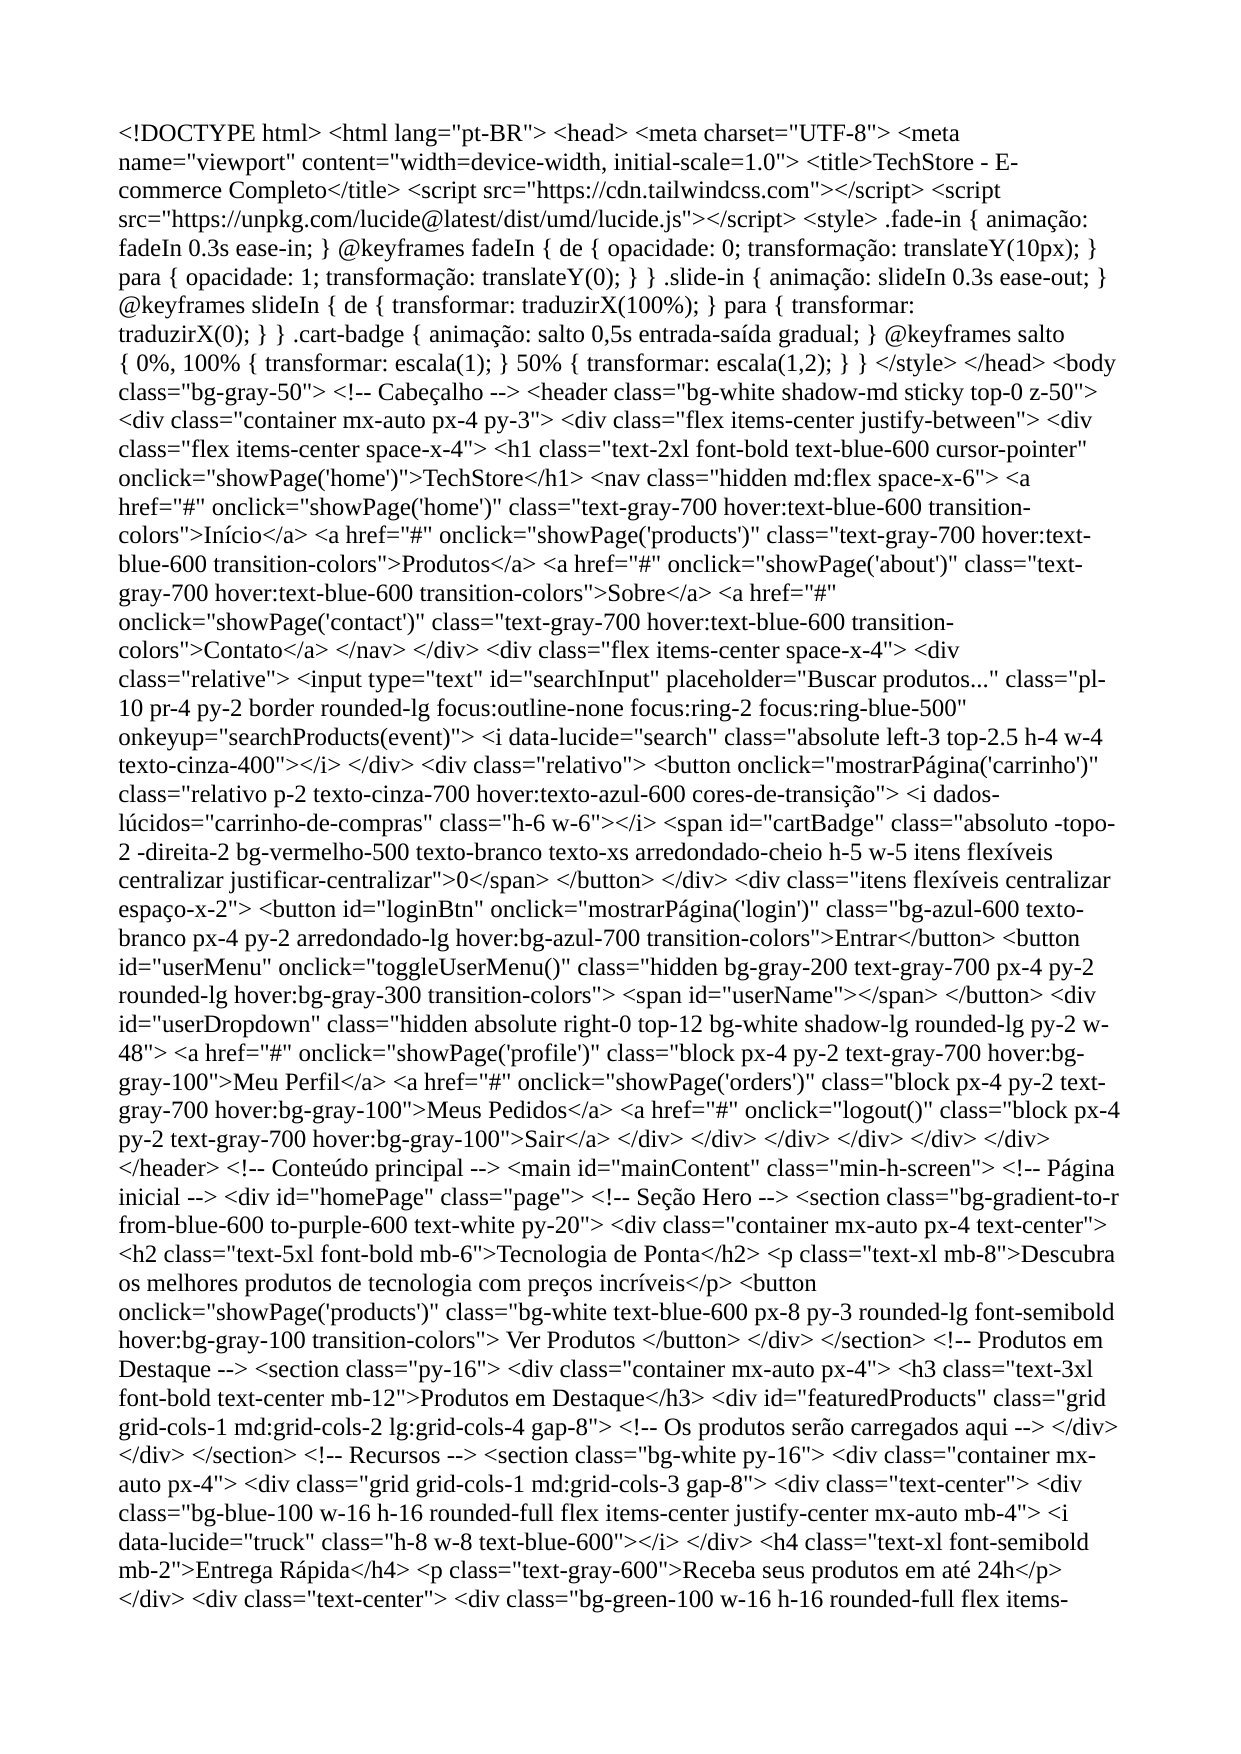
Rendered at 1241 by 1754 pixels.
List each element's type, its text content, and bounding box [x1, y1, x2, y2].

text <!DOCTYPE html> <html lang="pt-BR"> <head> <meta charset="UTF-8"> <meta name="viewport" content="width=device-width, initial-scale=1.0"> <title>TechStore - E-commerce Completo</title> <script src="https://cdn.tailwindcss.com"></script> <script src="https://unpkg.com/lucide@latest/dist/umd/lucide.js"></script> <style> .fade-in { animação: fadeIn 0.3s ease-in; } @keyframes fadeIn { de { opacidade: 0; transformação: translateY(10px); } para { opacidade: 1; transformação: translateY(0); } } .slide-in { animação: slideIn 0.3s ease-out; } @keyframes slideIn { de { transformar: traduzirX(100%); } para { transformar: traduzirX(0); } } .cart-badge { animação: salto 0,5s entrada-saída gradual; } @keyframes salto { 0%, 100% { transformar: escala(1); } 50% { transformar: escala(1,2); } } </style> </head> <body class="bg-gray-50"> <!-- Cabeçalho --> <header class="bg-white shadow-md sticky top-0 z-50"> <div class="container mx-auto px-4 py-3"> <div class="flex items-center justify-between"> <div class="flex items-center space-x-4"> <h1 class="text-2xl font-bold text-blue-600 cursor-pointer" onclick="showPage('home')">TechStore</h1> <nav class="hidden md:flex space-x-6"> <a href="#" onclick="showPage('home')" class="text-gray-700 hover:text-blue-600 transition-colors">Início</a> <a href="#" onclick="showPage('products')" class="text-gray-700 hover:text-blue-600 transition-colors">Produtos</a> <a href="#" onclick="showPage('about')" class="text-gray-700 hover:text-blue-600 transition-colors">Sobre</a> <a href="#" onclick="showPage('contact')" class="text-gray-700 hover:text-blue-600 transition-colors">Contato</a> </nav> </div> <div class="flex items-center space-x-4"> <div class="relative"> <input type="text" id="searchInput" placeholder="Buscar produtos..." class="pl-10 pr-4 py-2 border rounded-lg focus:outline-none focus:ring-2 focus:ring-blue-500" onkeyup="searchProducts(event)"> <i data-lucide="search" class="absolute left-3 top-2.5 h-4 w-4 texto-cinza-400"></i> </div> <div class="relativo"> ​​<button onclick="mostrarPágina('carrinho')" class="relativo p-2 texto-cinza-700 hover:texto-azul-600 cores-de-transição"> <i dados-lúcidos="carrinho-de-compras" class="h-6 w-6"></i> <span id="cartBadge" class="absoluto -topo-2 -direita-2 bg-vermelho-500 texto-branco texto-xs arredondado-cheio h-5 w-5 itens flexíveis centralizar justificar-centralizar">0</span> </button> </div> <div class="itens flexíveis centralizar espaço-x-2"> <button id="loginBtn" onclick="mostrarPágina('login')" class="bg-azul-600 texto-branco px-4 py-2 arredondado-lg hover:bg-azul-700 transition-colors">Entrar</button> <button id="userMenu" onclick="toggleUserMenu()" class="hidden bg-gray-200 text-gray-700 px-4 py-2 rounded-lg hover:bg-gray-300 transition-colors"> <span id="userName"></span> </button> <div id="userDropdown" class="hidden absolute right-0 top-12 bg-white shadow-lg rounded-lg py-2 w-48"> <a href="#" onclick="showPage('profile')" class="block px-4 py-2 text-gray-700 hover:bg-gray-100">Meu Perfil</a> <a href="#" onclick="showPage('orders')" class="block px-4 py-2 text-gray-700 hover:bg-gray-100">Meus Pedidos</a> <a href="#" onclick="logout()" class="block px-4 py-2 text-gray-700 hover:bg-gray-100">Sair</a> </div> </div> </div> </div> </div> </div> </header> <!-- Conteúdo principal --> <main id="mainContent" class="min-h-screen"> <!-- Página inicial --> <div id="homePage" class="page"> <!-- Seção Hero --> <section class="bg-gradient-to-r from-blue-600 to-purple-600 text-white py-20"> <div class="container mx-auto px-4 text-center"> <h2 class="text-5xl font-bold mb-6">Tecnologia de Ponta</h2> <p class="text-xl mb-8">Descubra os melhores produtos de tecnologia com preços incríveis</p> <button onclick="showPage('products')" class="bg-white text-blue-600 px-8 py-3 rounded-lg font-semibold hover:bg-gray-100 transition-colors"> Ver Produtos </button> </div> </section> <!-- Produtos em Destaque --> <section class="py-16"> <div class="container mx-auto px-4"> <h3 class="text-3xl font-bold text-center mb-12">Produtos em Destaque</h3> <div id="featuredProducts" class="grid grid-cols-1 md:grid-cols-2 lg:grid-cols-4 gap-8"> <!-- Os produtos serão carregados aqui --> </div> </div> </section> <!-- Recursos --> <section class="bg-white py-16"> <div class="container mx-auto px-4"> <div class="grid grid-cols-1 md:grid-cols-3 gap-8"> <div class="text-center"> <div class="bg-blue-100 w-16 h-16 rounded-full flex items-center justify-center mx-auto mb-4"> <i data-lucide="truck" class="h-8 w-8 text-blue-600"></i> </div> <h4 class="text-xl font-semibold mb-2">Entrega Rápida</h4> <p class="text-gray-600">Receba seus produtos em até 24h</p> </div> <div class="text-center"> <div class="bg-green-100 w-16 h-16 rounded-full flex items-center justify-center mx-auto mb-4"> <i data-lucide="shield-check" class="h-8 w-8 text-green-600"></i> </div> <h4 class="text-xl font-semibold mb-2">Compra Segura</h4> <p class="text-gray-600">Seus dados protegidos com criptografia</p> </div> <div class="text-center"> <div class="bg-purple-100 w-16 h-16 rounded-full flex items-center justify-center mx-auto mb-4"> <i data-lucide="headphones" class="h-8 w-8 text-purple-600"></i> </div> <h4 class="text-xl font-semibold mb-2">Suporte 24 horas por dia, 7 dias por semana</h4> <p class="text-gray-600">Atendimento sempre disponível</p> </div> </div> </div> </section> </div> <!-- Página de Produtos --> <div id="productsPage" class="page hidden"> <div class="container mx-auto px-4 py-8"> <div class="flex flex-col lg:flex-row gap-8"> <!-- Barra lateral de filtros --> <div class="lg:w-1/4"> <div class="bg-white p-6 rounded-lg shadow-md"> <h3 class="text-lg font-semibold mb-4">Filtros</h3> <div class="mb-6"> <h4 class="font-medium mb-2">Categoria</h4> <div class="space-y-2"> <label class="flex items-center"> <input type="checkbox" class="category-filter" value="smartphones" onchange="filterProducts()"> <span class="ml-2">Smartphones</span> </label> <label class="flex items-center"> <input type="checkbox" class="category-filter" value="laptops" onchange="filterProducts()"> <span class="ml-2">Laptops</span> </label> <label class="flex items-center"> <input type="checkbox" class="category-filter" value="acessórios" onchange="filterProducts()"> <span class="ml-2">Acessórios</span> </label> </div> </div> <div class="mb-6"> <h4 class="font-medium mb-2">Faça uma compra</h4> <div class="space-y-2"> <label class="flex items-center"> <input type="radio" name="priceRange" value="0-500" onchange="filterProducts()"> <span class="ml-2">R$ 0 - R$ 500</span> </label> <label class="flex items-center"> <input type="radio" name="priceRange" value="500-1000" onchange="filterProducts()"> <span class="ml-2">R$ 500 - R$ 1.000</span> </label> <label class="flex items-center"> <input type="radio" name="priceRange" value="1000+" onchange="filterProducts()"> <span class="ml-2">R$ 1.000+</span> </label> </div> </div> <button onclick="clearFilters()" class="w-full bg-gray-200 text-gray-700 py-2 rounded-lg hover:bg-gray-300 transition-colors"> Limpar Filtros </button> </div> </div> <!-- Grade de Produtos --> <div class="lg:w-3/4"> <div class="flex justify-between items-center mb-6"> <h2 class="text-2xl font-bold">Todos os Produtos</h2> <select id="sortSelect" onchange="sortProducts()" class="border rounded-lg px-3 py-2"> <option value="name">Ordenar por Nome</option> <option value="price-low">Menor Preço</option> <option value="price-high">Maior Preço</option> <option value="rating">Melhor Avaliação</option> </select> </div> <div id="productsGrid" class="grid grid-cols-1 md:grid-cols-2 lg:grid-cols-3 gap-6"> <!-- Os produtos serão carregados aqui --> </div> </div> </div> </div> </div> <!-- Página de Detalhes do Produto --> <div id="productDetailPage" class="page hidden"> <div class="container mx-auto px-4 py-8"> <div id="productDetail" class="bg-white rounded-lg shadow-md overflow-hidden"> <!-- O conteúdo de detalhes do produto será carregado aqui --> </div> </div> </div> <!-- Página do carrinho --> <div id="cartPage" class="page hidden"> <div class="container mx-auto px-4 py-8"> <h2 class="text-3xl font-bold mb-8">Seu carrinho</h2> <div class="grid grid-cols-1 lg:grid-cols-3 gap-8"> <div class="lg:col-span-2"> <div id="cartItems" class="space-y-4"> <!-- Os itens do carrinho serão carregados aqui --> </div> </div> <div class="lg:col-span-1"> <div class="bg-white p-6 rounded-lg shadow-md"> <h3 class="text-xl font-semibold mb-4">Resumo do pedido</h3> <div class="space-y-2 mb-4"> <div class="flex justify-between"> <span>Subtotal:</span> <span id="cartSubtotal">R$ 0,00</span> </div> <div class="flex justify-between"> <span>Frete:</span> <span id="cartFrete">R$ 0,00</span> </div> <hr> <div class="flex justify-between font-semibold text-lg"> <span>Total:</span> <span id="cartTotal">R$ 0,00</span> </div> </div> <button onclick="showPage('checkout')" class="w-full bg-blue-600 text-white py-3 rounded-lg hover:bg-blue-700 transition-colors"> Finalizar Compra </button> </div> </div> </div> </div> </div> </div> <!-- Página de Checkout --> <div id="checkoutPage" class="page hidden"> <div class="container mx-auto px-4 py-8"> <h2 class="text-3xl font-bold mb-8">Finalizar Compra</h2> <div class="grid grid-cols-1 lg:grid-cols-2 gap-8"> <div> <form id="checkoutForm" class="space-y-6"> <div class="bg-white p-6 rounded-lg shadow-md"> <h3 class="text-xl font-semibold mb-4">Dados de Entrega</h3> <div class="grid grid-cols-1 md:grid-cols-2 gap-4"> <input type="text" placeholder="Nome Completo" required class="border rounded-lg px-3 py-2"> <input type="email" placeholder="E-mail" required class="border rounded-lg px-3 py-2"> <input type="tel" placeholder="Telefone" required class="border rounded-lg px-3 py-2"> <input type="text" placeholder="CEP" required class="border rounded-lg px-3 py-2"> <input type="text" placeholder="Endereço" require class="md:col-span-2 border rounded-lg px-3 py-2"> <input type="text" placeholder="Cidade" required class="border rounded-lg px-3 py-2"> <input type="text" placeholder="Estado" required class="border rounded-lg px-3 py-2"> </div> </div> <div class="bg-white p-6 rounded-lg shadow-md"> <h3 class="text-xl font-semibold mb-4">Forma de Pagamento</h3> <div class="space-y-3"> <label class="flex items-center"> <input type="radio" name="payment" value="credit" checked> <span class="ml-2">Cartão de Crédito</span> </label> <label class="flex items-center"> <input type="radio" name="payment" value="debit"> <span class="ml-2">Cartão de Débito</span> </label> <label class="flex items-center"> <input type="radio" name="payment" value="pix"> <span class="ml-2">PIX</span> </label> </div> </div> </div> </form> </div> <div> <div class="bg-white p-6 rounded-lg shadow-md"> <h3 class="text-xl font-semibold mb-4">Resumo do Pedido</h3> <div id="checkoutSummary"> <!-- O resumo do pedido será carregado aqui --> </div> <button onclick="processOrder()" class="w-full bg-green-600 text-white py-3 rounded-lg hover:bg-green-700 transition-colors mt-4"> Confirmar Pedido </button> </div> </div> </div> </div> </div> </div> <!-- Página de login --> <div id="loginPage" class="page hidden"> <div class="min-h-screen flex items-center justify-center bg-gray-50"> <div class="max-w-md w-full space-y-8"> <div class="text-center"> <h2 class="text-3xl font-bold text-gray-900">Entrar na sua conta</h2> <p class="mt-2 text-gray-600">Ou <a href="#" onclick="showPage('register')" class="text-blue-600 hover:text-blue-500">crie uma nova conta</a></p> </div> <form id="loginForm" class="mt-8 space-y-6" onsubmit="handleLogin(event)"> <div class="space-y-4"> <input type="email" required placeholder="Email" class="w-full px-3 py-2 borda borda-cinza-300 arredondado-lg foco:contorno-nenhum foco:anel-2 foco:anel-azul-500"> <input type="senha" obrigatório espaço reservado="Senha" class="w-full px-3 py-2 borda borda-cinza-300 arredondado-lg foco:contorno-nenhum foco:anel-2 foco:anel-azul-500"> </div> <button type="submit" class="w-full bg-azul-600 texto-branco py-2 arredondado-lg hover:bg-azul-700 cores-de-transição"> Entrar </button> </form> </div> </div> </div> <!-- Registrar Página --> <div id="registerPage" class="page hidden"> <div class="min-h-screen flex items-center justify-center bg-cinza-50"> <div class="max-w-md w-full space-y-8"> <div class="text-center"> <h2 class="text-3xl font-bold text-gray-900">Criar nova conta</h2> <p class="mt-2 text-gray-600">Ou <a href="#" onclick="showPage('login')" class="text-blue-600 hover:text-blue-500">faça login</a></p> </div> <form id="registerForm" class="mt-8 space-y-6" onsubmit="handleRegister(event)"> <div class="space-y-4"> <input type="text" required placeholder="Nome completo" class="w-full px-3 py-2 border border-gray-300 rounded-lg focus:outline-none focus:ring-2 focus:ring-blue-500"> <input type="email" required placeholder="Email" class="w-full px-3 py-2 border border-gray-300 rounded-lg focus:outline-none focus:ring-2 focus:ring-blue-500"> <input type="password" required placeholder="Senha" class="w-full px-3 py-2 border border-gray-300 rounded-lg focus:outline-none focus:ring-2 focus:ring-blue-500"> <input type="password" required placeholder="Confirmar senha" class="w-full px-3 py-2 border border-gray-300 rounded-lg focus:outline-none focus:ring-2 focus:ring-blue-500"> </div> <button type="submit" class="w-full bg-blue-600 text-white py-2 rounded-lg hover:bg-blue-700 transition-colors"> Criar Conta </button> </form> </div> </div> </div> <!-- Página de Perfil --> <div id="profilePage" class="page hidden"> <div class="container mx-auto px-4 py-8"> <h2 class="text-3xl font-bold mb-8">Meu Perfil</h2> <div class="grid grid-cols-1 lg:grid-cols-3 gap-8"> <div class="lg:col-span-2"> <div class="bg-white p-6 rounded-lg shadow-md"> <h3 class="text-xl font-semibold mb-4">Informações Pessoais</h3> <form id="profileForm" class="space-y-4"> <div class="grid grid-cols-1 md:grid-cols-2 gap-4"> <input type="text" placeholder="Nome" class="border arredondado-lg px-3 py-2"> <input type="email" placeholder="Email" class="border arredondado-lg px-3 py-2"> <input type="tel" placeholder="Telefone" class="border arredondado-lg px-3 py-2"> <input type="date" placeholder="Data de nascimento" class="border arredondado-lg px-3 py-2"> </div> <button type="submit" class="bg-blue-600 text-white px-6 py-2 arredondado-lg hover:bg-blue-700 transition-colors"> Salvar Alterações </button> </form> </div> </div> <div> <div class="bg-white p-6 rounded-lg shadow-md"> <h3 class="text-xl font-semibold mb-4">Estatísticas</h3> <div class="space-y-3"> <div class="flex justify-between"> <span>Pedidos realizados:</span> <span class="font-semibold">12</span> </div> <div class="flex justify-between"> <span>Gasto total:</span> <span class="font-semibold">R$ 2.450,00</span> </div> <div class="flex justify-between"> <span>Membro desde:</span> <span class="font-semibold">Janeiro de 2024</span> </div> </div> </div> </div> </div> </div> </div> <!-- Página de Pedidos --> <div id="ordersPage" class="page hidden"> <div class="container mx-auto px-4 py-8"> <h2 class="text-3xl font-bold mb-8">Meus Pedidos</h2> <div id="ordersList" class="space-y-4"> <!-- Os pedidos serão carregados aqui --> </div> </div> </div> <!-- Página Sobre --> <div id="aboutPage" class="page hidden"> <div class="container mx-auto px-4 py-8"> <div class="max-w-4xl mx-auto"> <h2 class="text-4xl font-bold text-center mb-8">Sobre a TechStore</h2> <div class="bg-white rounded-lg shadow-md p-8"> <p class="text-lg text-gray-700 mb-6"> A TechStore é uma empresa líder no mercado de tecnologia, oferecendo os melhores produtos com qualidade garantida e preços competitivos. Desde 2020, temos o compromisso de trazer inovação e tecnologia de ponta para nossos clientes.</p> <div class="grid grid-cols-1 md:grid-cols-3 gap-8 mt-8"> <div class="text-center"> <div class="text-3xl font-bold text-blue-600 mb-2">Mais de 50 mil</div> <div class="text-gray-600">Clientes Satisfeitos</div> </div> <div class="text-center"> <div class="text-3xl font-bold text-blue-600 mb-2">Mais de 1000</div> <div class="text-gray-600">Produtos Disponíveis</div> </div> <div class="text-center"> <div class="text-3xl font-bold text-blue-600 mb-2">24 horas por dia, 7 dias por semana</div> <div class="text-gray-600">Suporte Técnico</div> </div> </div> </div> </div> </div> </div> </div> </div> <!-- Página de contato --> <div id="contactPage" class="page hidden"> <div class="container mx-auto px-4 py-8"> <h2 class="text-3xl font-bold text-center mb-8">Entrar em contato</h2> <div class="grid grid-cols-1 lg:grid-cols-2 gap-8"> <div class="bg-white p-6 rounded-lg shadow-md"> <h3 class="text-xl font-semibold mb-4">Enviar uma mensagem</h3> <form id="contactForm" class="space-y-4" onsubmit="handleContact(event)"> <input type="text" placeholder="Nome" required class="w-full border rounded-lg px-3 py-2"> <input type="email" placeholder="Email" required class="w-full border rounded-lg px-3 py-2"> <input type="text" placeholder="Assunto" obrigatório class="w-full border rounded-lg px-3 py-2"> <textarea placeholder="Mensagem" rows="5" obrigatório class="w-full border rounded-lg px-3 py-2"></textarea> <button type="submit" class="bg-blue-600 text-white px-6 py-2 rounded-lg hover:bg-blue-700 transition-colors"> Enviar Mensagem </button> </form> </div> <div class="bg-white p-6 rounded-lg shadow-md"> <h3 class="text-xl font-semibold mb-4">Informações de Contato</h3> <div class="space-y-4"> <div class="flex items-center"> <i data-lucide="map-pin" class="h-5 w-5 text-blue-600 mr-3"></i> <span>Rua da Tecnologia, 123 - São Paulo, SP</span> </div> <div class="flex items-center"> <i data-lucide="phone" class="h-5 w-5 text-blue-600 mr-3"></i> <span>(11) 9999-9999</span> </div> <div class="flex items-center"> <i data-lucide="mail" class="h-5 w-5 text-blue-600 mr-3"></i> <span>contato@techstore.com</span> </div> <div class="flex items-center"> <i data-lucide="clock" class="h-5 w-5 text-blue-600 mr-3"></i> <span>Seg-Sex: 9h às 18h</span> </div> </div> </div> </div> </div> </div> </div> </main> <!-- Footer --> <footer class="bg-gray-800 text-white py-12"> <div class="container mx-auto px-4"> <div class="grid grid-cols-1 md:grid-cols-4 gap-8"> <div> <h3 class="text-xl font-bold mb-4">TechStore</h3> <p class="text-gray-400">Sua loja de tecnologia de confiança</p> </div> <div> <h4 class="font-semibold mb-4">Links Rápidos</h4> <ul class="space-y-2 text-gray-400"> <li><a href="#" onclick="showPage('home')" class="hover:text-white">Início</a></li> <li><a href="#" onclick="showPage('products')" class="hover:text-white">Produtos</a></li> <li><a href="#" onclick="showPage('about')" class="hover:text-white">Sobre</a></li> <li><a href="#" onclick="showPage('contact')" class="hover:text-white">Contato</a></li> </ul> </div> <div> <h4 class="font-semibold mb-4">Categorias</h4> <ul class="space-y-2 text-gray-400"> <li><a href="#" class="hover:text-white">Smartphones</a></li> <li><a href="#" class="hover:text-white">Laptops</a></li> <li><a href="#" class="hover:text-white">Acessórios</a></li> <li><a href="#" class="hover:text-white">Jogos</a></li> </ul> </div> <div> <h4 class="font-semibold mb-4">Contato</h4> <ul class="space-y-2 text-gray-400"> <li>(11) 9999-9999</li> <li>contato@techstore.com</li> <li>São Paulo, SP</li> </ul> </div> </div> <div class="border-t border-gray-700 mt-8 pt-8 text-center text-gray-400"> <p>© 2024 TechStore. Todos os direitos reservados.</p> </div> </div> </footer> <!-- Notificação Toast --> <div id="toast" class="fixed top-4 right-4 bg-green-500 text-white px-6 py-3 rounded-lg shadow-lg transform translate-x-full transition-transform duration-300 z-50"> <span id="toastMessage"></span> </div> <script> // Exemplo de dados do produto const products = [ { id: 1, nome: "iPhone 15 Pro", preço: 1299,99, categoria: "smartphones", imagem: "📱", classificação: 4,8, descrição: "O mais avançado iPhone com chip A17 Pro e câmera profissional.", características: ["Chip A17 Pro", "Câmera 48MP", "Tela Super Retina XDR", "5G"] }, { id: 2, nome: "MacBook Air M2", preço: 1899,99, categoria: "laptops",imagem: "💻", classificação: 4,9, descrição: "Ultrabook poderoso com chip M2 da Apple.", características: ["Chip M2", "13,6 polegadas", "18h de bateria", "8GB RAM"] }, { id: 3, nome: "AirPods Pro", preço: 349,99, categoria: "acessorios", imagem: "🎧", classificação: 4,7, descrição: "Fones sem fio com cancelamento ativo de ruído. 3", "Câmera 200MP", "Tela Dynamic AMOLED", "Galaxy AI"] }, { id: 5, nome: "Dell XPS 13", preço: 1599,99, categoria: "laptops", imagem: "💻", classificação: 4,5, descrição: "Notebook ultrafino com desempenho excepcional.", características: ["Intel Core i7", "13,4 polegadas", "16GB RAM", "512GB SSD"] }, { id: 6, nome: "Apple Watch Series 9", preço: 499,99, categoria: "acessorios", imagem: "⌚", classificação: 4,8, descrição: "Smartwatch mais avançado da Apple.", características: ["Chip S9", "Tela Always-On", "GPS", "Monitoramento de saúde"] } ]; // Estado do aplicativo let currentUser = JSON.parse(localStorage.getItem('currentUser')) || null; let cart = JSON.parse(localStorage.getItem('cart')) || []; let orders = JSON.parse(localStorage.getItem('orders')) || []; let filteredProducts = [...products]; // Inicializar aplicativo document.addEventListener('DOMContentLoaded', function() { lucide.createIcons(); updateCartBadge(); updateUserInterface(); loadFeaturedProducts(); loadAllProducts(); showPage('home'); }); // Navegação de página function showPage(pageId) { // Ocultar todas as páginas document.querySelectorAll('.page').forEach(page => { page.classList.add('hidden'); }); // Mostrar a página selecionada const targetPage = document.getElementById(pageId + 'Page'); if (targetPage) { targetPage.classList.remove('hidden'); targetPage.classList.add('fade-in'); // Carregar conteúdo específico da página switch(pageId) { case 'cart': loadCartItems(); break; case 'checkout': loadCheckoutSummary(); break; case 'orders': loadOrders(); break; case 'products': loadAllProducts(); break; } } } // Função de autenticação do usuário handleLogin(event) { event.preventDefault(); const formData = new FormData(event.target); const email = formData.get('email') || event.target.querySelector('input[type="email"]').value; const password = formData.get('password') || event.target.querySelector('input[type="password"]').value; // Simula login (no aplicativo real, seria uma chamada de API) const user = { id: 1, name: "João Silva", email: email }; currentUser = user; localStorage.setItem('currentUser', JSON.stringify(user)); updateUserInterface(); showToast('Login realizado com sucesso!'); showPage('home'); } function handleRegister(event) { event.preventDefault(); const inputs = event.target.querySelectorAll('input'); const name = inputs[0].value; const email = inputs[1].value; const password = inputs[2].value; const confirmPassword = inputs[3].value; if (password !== confirmPassword) { showToast('Senhas não coincidem!', 'error'); return; } // Simular cadastro const user = { id: Date.now(), name: name, email: email }; currentUser = user; localStorage.setItem('currentUser', JSON.stringify(user)); updateUserInterface(); showToast('Conta criada com sucesso!'); showPage('home'); } function logout() { currentUser = null; localStorage.removeItem('currentUser'); updateUserInterface(); showToast('Logout realizado com sucesso!'); showPage('home'); } function updateUserInterface() { const loginBtn = document.getElementById('loginBtn'); const userMenu = document.getElementById('userMenu'); const userName = document.getElementById('userName'); if (currentUser) { loginBtn.classList.add('hidden'); userMenu.classList.remove('hidden'); userName.textContent = currentUser.name; } else { loginBtn.classList.remove('hidden'); userMenu.classList.add('hidden'); } } function toggleUserMenu() { const dropdown = document.getElementById('userDropdown'); dropdown.classList.toggle('hidden'); } // Funções do produto function loadFeaturedProducts() { const container = document.getElementById('featuredProducts'); const featured = products.slice(0, 4); container.innerHTML = featured.map(product => createProductCard(product)).join(''); } function loadAllProducts() { const container = document.getElementById('productsGrid'); container.innerHTML = filteredProducts.map(product => createProductCard(product)).join(''); } função createProductCard(produto) { return ` <div class="bg-branco arredondado-lg sombra-md estouro-oculto pairar:sombra-lg transição-sombra"> <div class="p-6 texto-centralizado"> <div class="texto-6xl mb-4">${produto.imagem}</div> <h3 class="texto-lg fonte-semibold mb-2">${produto.nome}</h3> <p class="texto-cinza-600 mb-4">${produto.descrição}</p> <div class="flex itens-centralizado justificar-centralizado mb-4"> <div class="flex texto-amarelo-400"> ${'★'.repeat(Math.floor(produto.classificação))}${'☆'.repeat(5 - Math.floor(produto.classificação))} </div> <span class="ml-2 text-gray-600">(${product.rating})</span> </div> <div class="text-2xl font-bold text-blue-600 mb-4">R$ ${product.price.toFixed(2)}</div> <div class="space-y-2"> <button onclick="viewProduct(${product.id})" class="w-full bg-gray-200 text-gray-700 py-2 rounded-lg hover:bg-gray-300 transition-colors"> Ver Detalhes </button> <button onclick="addToCart(${product.id})" class="w-full bg-blue-600 text-white py-2 rounded-lg hover:bg-blue-700 transition-colors"> Adicionar ao Carrinho </button> </div> </div> </div> `; } function viewProduct(productId) { const product = products.find(p => p.id === productId); if (!product) return; const container = document.getElementById('productDetail'); container.innerHTML = ` <div class="grid grid-cols-1 lg:grid-cols-2 gap-8 p-8"> <div class="text-center"> <div class="text-8xl mb-4">${product.image}</div> <div class="grid grid-cols-3 gap-2 mt-4"> <div class="bg-gray-100 p-4 arredondado texto-4xl">${product.image}</div> <div class="bg-gray-100 p-4 arredondado texto-4xl">${product.image}</div> <div class="bg-gray-100 p-4 arredondado texto-4xl">${product.image}</div> </div> </div> <div> <h1 class="texto-3xl fonte-negrito mb-4">${product.name}</h1> <div class="flex itens-centro mb-4"> <div class="flex texto-amarelo-400 texto-lg"> ${'★'.repeat(Math.floor(product.rating))}${'☆'.repeat(5 - Math.floor(product.rating))} </div> <span class="ml-2 texto-cinza-600">(${product.rating}) - 234 avaliações</span> </div> <div class="text-3xl font-bold text-blue-600 mb-6">R$ ${product.price.toFixed(2)}</div> <p class="text-gray-700 mb-6">${product.description}</p> <div class="mb-6"> <h3 class="font-semibold mb-3">Características:</h3> <ul class="space-y-2"> ${product.features.map(feature => `<li class="flex items-center"><i data-lucide="check" class="h-4 w-4 text-green-500 mr-2"></i>${feature}</li>`).join('')} </ul> </div> <div class="space-y-3"> <div class="flex items-center space-x-4"> <label class="font-medium">Quantidade:</label> <div class="flex items-center border rounded-lg"> <button onclick="changeQuantity(-1)" class="px-3 py-1 hover:bg-gray-100">-</button> <span id="quantity" class="px-4 py-1">1</span> <button onclick="changeQuantity(1)" class="px-3 py-1 hover:bg-gray-100">+</button> </div> </div> <button onclick="addToCart(${product.id}, parseInt(document.getElementById('quantity').textContent))" class="w-full bg-blue-600 text-white py-3 rounded-lg hover:bg-blue-700 transition-colors"> Adicionar ao Carrinho </button> <button onclick="buyNow(${product.id})" class="w-full bg-green-600 text-white py-3 rounded-lg hover:bg-green-700 transition-colors"> Comprar Agora </button> </div> </div> </div> `; showPage('productDetail'); lucide.createIcons(); } function changeQuantity(delta) { const quantityEl = document.getElementById('quantity'); const current = parseInt(quantityEl.textContent); const newQuantity = Math.max(1, current + delta); quantityEl.textContent = newQuantity; } // Funções de carrinho function addToCart(productId, quantity = 1) { const product = products.find(p => p.id === productId); se (!produto) retornar; const existingItem = cart.find(item => item.id === productId); se (existingItem) { existingItem.quantity += quantity; } senão { cart.push({ id: productId, nome: product.name, preço: product.price, imagem: product.image, quantidade: quantidade }); } localStorage.setItem('cart', JSON.stringify(cart)); updateCartBadge(); showToast(`${product.name} adicionado ao carrinho!`); } function removeFromCart(productId) { cart = cart.filter(item => item.id !== productId); localStorage.setItem('cart', JSON.stringify(cart)); updateCartBadge(); loadCartItems(); showToast('Item removido do carrinho!'); } function updateCartQuantity(productId, quantity) { const item = cart.find(item => item.id === productId); if (item) { item.quantity = Math.max(1, quantity); localStorage.setItem('cart', JSON.stringify(cart)); updateCartBadge(); loadCartItems(); } } function updateCartBadge() { const badge = document.getElementById('cartBadge'); const totalItems = carrinho.reduce((soma, item) => soma + item.quantidade, 0); badge.textContent = totalItems; badge.classList.add('emblema-do-carrinho'); setTimeout(() => badge.classList.remove('emblema-do-carrinho'), 500); } function loadCartItems() { const container = document.getElementById('itens-do-carrinho'); const subtotalEl = document.getElementById('subtotal-do-carrinho'); const shippingEl = document.getElementById('envio-do-carrinho'); const totalEl = document.getElementById('total-do-carrinho'); if (cart.length === 0) { container.innerHTML = ` <div class="text-center py-8"> <div class="text-6xl mb-4">🛒</div> <h3 class="text-xl font-semibold mb-2">Seu carrinho está vazio</h3> <p class="text-gray-600 mb-4">Adicione alguns produtos incríveis!</p> <button onclick="showPage('products')" class="bg-blue-600 text-white px-6 py-2 rounded-lg hover:bg-blue-700 transition-colors"> Ver Produtos </button> </div> `; subtotalEl.textContent = 'R$ 0,00'; shippingEl.textContent = 'R$ 0,00'; totalEl.textContent = 'R$ 0,00'; return; } container.innerHTML = carrinho.mapa(item => ` <div class="bg-branco p-4 arredondado-lg sombra-md"> <div class="flex itens-centro espaço-x-4"> <div class="texto-4xl">${item.image}</div> <div class="flex-1"> <h3 class="font-semibold">${item.nome}</h3> <p class="texto-cinza-600">R$ ${item.preço.para Corrigido(2)}</p> </div> <div class="flex items-center space-x-2"> <button onclick="updateCartQuantity(${item.id}, ${item.quantity - 1})" class="bg-gray-200 px-2 py-1 arredondado hover:bg-gray-300">-</button> <span class="px-3">${item.quantity}</span> <button onclick="updateCartQuantity(${item.id}, ${item.quantity + 1})" class="bg-gray-200 px-2 py-1 arredondado hover:bg-gray-300">+</button> </div> <div class="text-lg font-semibold">R$ ${(item.price * item.quantity).paraCorrigido(2)}</div> <button onclick="removeFromCart(${item.id})" class="text-red-500 hover:text-red-700"> <i data-lucide="trash-2" class="h-5 w-5"></i> </button> </div> </div> `).join(''); const subtotal = cart.reduce((soma, item) => soma + (item.preço * item.quantidade), 0); const frete = subtotal > 500 ? 0 : 50; const total = subtotal + frete; subtotalEl.textContent = `R$ ${subtotal.toFixed(2)}`; shippingEl.textContent = frete === 0 ? 'Grátis': `R$ ${shipping.toFixed(2)}`; totalEl.textContent = `R$ ${total.toFixed(2)}`; lucide.createIcons(); } function buyNow(productId) { addToCart(productId); showPage('checkout'); } // Funções de checkout function loadCheckoutSummary() { const container = document.getElementById('checkoutSummary'); const subtotal = cart.reduce((sum, item) => sum + (item.price * item.quantity), 0); const shipping = subtotal > 500 ? 0 : 50; const total = subtotal + shipping; container.innerHTML = ` <div class="space-y-3"> ${cart.map(item => ` <div class="flex justify-between"> <span>${item.name} x${item.quantity}</span> <span>R$ ${(item.price * item.quantity).toFixed(2)}</span> </div> `).join('')} <hr> <div class="flex justify-between"> <span>Subtotal:</span> <span>R$ ${subtotal.toFixed(2)}</span> </div> <div class="flex justify-between"> <span>Frete:</span> <span>${shipping === 0 ? 'Grátis' : `R$ ${shipping.toFixed(2)}`}</span> </div> <hr> <div class="flex justify-between font-semibold text-lg"> <span>Total:</span> <span>R$ ${total.toFixed(2)}</span> </div> </div> `; } function processOrder() { if (!currentUser) { showToast('Faça login para finalizar a compra!', 'error'); showPage('login'); return; } if (cart.length === 0) { showToast('Seu carrinho está vazio!', 'error'); return; } // Simular processamento de pedidos const order = { id: Date.now(), date: new Date().toLocaleDateString('pt-BR'), items: [...cart], total: cart.reduce((sum, item) => sum + (item.price * item.quantity), 0) + (cart.reduce((sum, item) => sum + (item.price * item.quantity), 0) > 500 ? 0 : 50), status: 'Confirmado' }; orders.push(order); localStorage.setItem('orders', JSON.stringify(orders)); // Limpar carrinho cart = []; localStorage.setItem('cart', JSON.stringify(cart)); updateCartBadge(); showToast('Pedido realizado com sucesso!'); showPage('orders'); } // Funções de pedidos function loadOrders() { const container = document.getElementById('ordersList'); if (orders.length === 0) { container.innerHTML = ` <div class="text-center py-8"> <div class="text-6xl mb-4">📦</div> <h3 class="text-xl font-semibold mb-2">Nenhum pedido encontrado</h3> <p class="text-gray-600 mb-4">Faça seu primeiro pedido!</p> <button onclick="showPage('products')" class="bg-blue-600 text-white px-6 py-2 rounded-lg hover:bg-blue-700 transition-colors"> Ver Produtos </button> </div> `; return; } container.innerHTML = orders.mapa(pedido => ` <div class="bg-branco p-6 arredondado-lg sombra-md"> <div class="flex justificar-entre itens-início mb-4"> <div> <h3 class="texto-lg fonte-semibold">Pedido #${order.id}</h3> <p class="texto-cinza-600">Dados: ${order.date}</p> </div> <span class="bg-verde-100 texto-verde-800 px-3 py-1 arredondado-texto completo-sm">${order.status}</span> </div> <div class="espaço-y-2 mb-4"> ${order.items.map(item => ` <div class="flex justificar-entre itens"> <span>${item.nome} x${item.quantidade}</span> <span>R$ ${(item.preço * item.quantidade).paraFixado(2)}</span> </div> `).join('')} </div> <div class="border-t pt-4"> <div class="flex justify-between font-semibold"> <span>Total:</span> <span>R$ ${order.total.toFixed(2)}</span> </div> </div> </div> `).join(''); } // Funções de pesquisa e filtro function searchProducts(event) { if (event.key === 'Enter' || event.type === 'input') { const query = event.target.value.toLowerCase(); filteredProducts = products.filter(product => product.name.toLowerCase().includes(query) || product.description.toLowerCase().includes(query) ); loadAllProducts(); } } função filterProducts() { const categoryFilters = Array.from(document.querySelectorAll('.category-filter:checked')).map(cb => cb.value); const priceRange = document.querySelector('input[name="priceRange"]:checked')?.value; filteredProducts = produtos.filter(produto => { const categoryMatch = categoryFilters.length === 0 || categoryFilters.includes(produto.categoria); deixe priceMatch = true; se (priceRange) { se (priceRange === '0-500') priceMatch = produto.preço <= 500; senão se (priceRange === '500-1000') priceMatch = produto.preço > 500 && produto.preço <= 1000; senão se (priceRange === '1000+') priceMatch = produto.preço > 1000; } retornar categoryMatch && priceMatch; }); loadAllProducts(); } função clearFilters() { document.querySelectorAll('.category-filter').forEach(cb => cb.checked = false); document.querySelectorAll('input[name="priceRange"]').forEach(rb => rb.checked = false); filteredProducts = [...products]; loadAllProducts(); } função sortProducts() { const sortBy = document.getElementById('sortSelect').value; switch(sortBy) { caso 'nome': filteredProducts.sort((a, b) => a.nome.localeCompare(b.nome)); quebra; caso 'preço-baixo': filteredProducts.sort((a, b) => a.preço - b.preço); quebra; case 'price-high': filteredProducts.sort((a, b) => b.price - a.price); break; case 'rating': filteredProducts.sort((a, b) => b.rating - a.rating); break; } loadAllProducts(); } // Formulário de contato function handleContact(event) { event.preventDefault(); showToast('Mensagem enviada com sucesso! Entraremos em contato em breve.'); event.target.reset(); } // Funções utilitárias function showToast(message, type = 'success') { const toast = document.getElementById('toast'); const toastMessage = document.getElementById('toastMessage'); toastMessage.textContent = message; toast.className = `fixed top-4 right-4 px-6 py-3 rounded-lg shadow-lg transform transition-transform duration-300 z-50 ${ type === 'error' ? 'bg-red-500' : 'bg-green-500' } text-white`; // Mostrar toast toast.style.transform = 'translateX(0)'; // Ocultar toast após 3 segundos setTimeout(() => { toast.style.transform = 'translateX(100%)'; }, 3000); } // Fecha menus suspensos ao clicar fora de document.addEventListener('click', function(event) { const userMenu = document.getElementById('userMenu'); const userDropdown = document.getElementById('userDropdown'); if (!userMenu.contains(event.target)) { userDropdown.classList.add('hidden'); } }); </script> <script>(function(){function c(){var b=a.contentDocument||a.contentWindow.document;if(b){var d=b.createElement('script');d.innerHTML="window.__CF$cv$params={r:'97aac0d411c7cb51',t:'MTc1NzEyODAxNi4wMDAwMDA='};var a=document.createElement('script');a.nonce='';a.src='/cdn-cgi/challenge-platform/scripts/jsd/main.js';document.getElementsByTagName('head')[0].appendChild(a);";b.getElementsByTagName('head')[0].appendChild(d)}}if(document.body){var a=document.createElement('iframe');a.height=1;a.width=1;a.style.position='absolute';a.style.top=0;a.style.left=0;a.style.border='none';a.style.visibility='hidden';document.body.appendChild(a);if('carregando'!==document.readyState)c();else if(window.addEventListener)document.addEventListener('DOMContentLoaded',c);else{var e=document.onreadystatechange||function(){};document.onreadystatechange=function(b){e(b);'carregando'!==document.readyState&&(document.onreadystatechange=e,c())}}}})();</script></body> </html> [118, 118, 1122, 1613]
